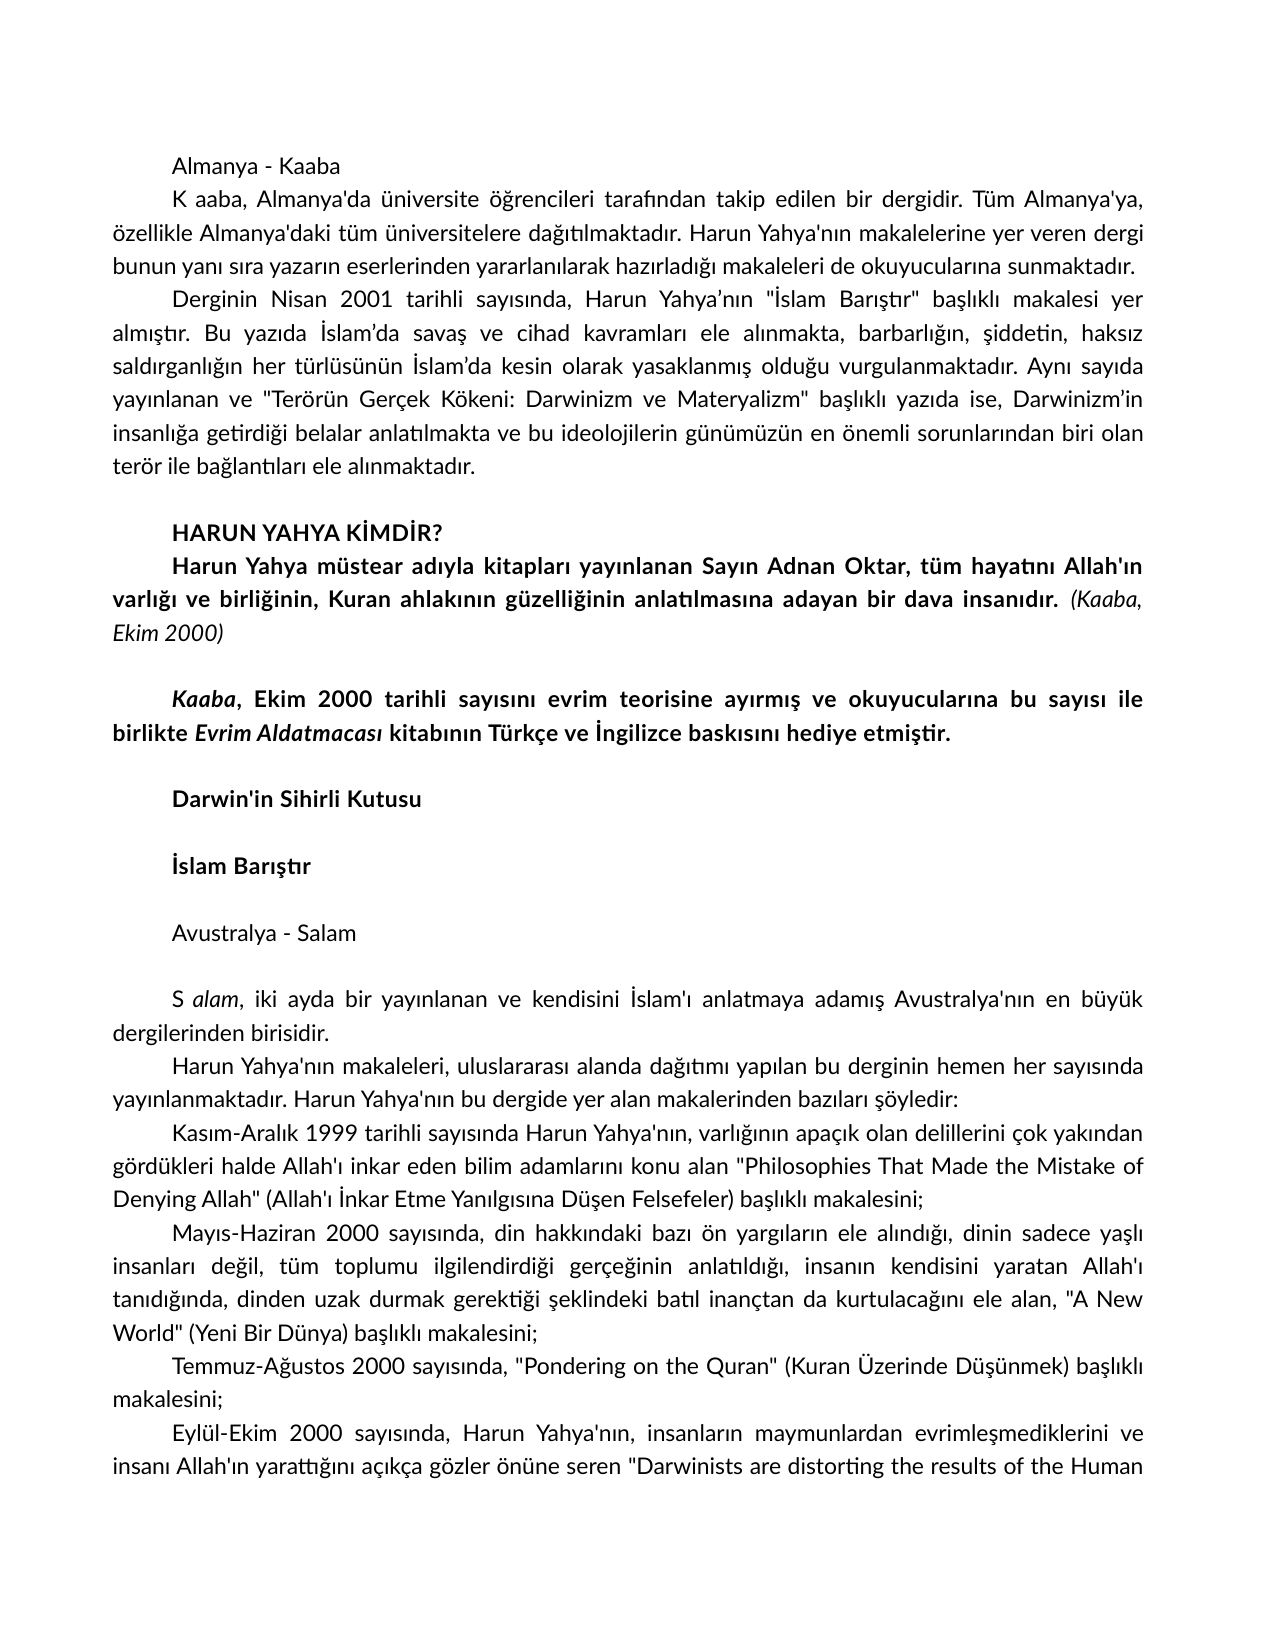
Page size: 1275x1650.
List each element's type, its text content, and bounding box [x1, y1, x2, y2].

text Almanya - Kaaba [112, 148, 1145, 181]
text Temmuz-Ağustos 2000 sayısında, "Pondering on the Quran" (Kuran Üzerinde Düşünmek) başlıklı makalesini; [112, 1348, 1145, 1414]
text Derginin Nisan 2001 tarihli sayısında, Harun Yahya’nın "İslam Barıştır" başlıklı makalesi yer almıştır. Bu yazıda İslam’da savaş ve cihad kavramları ele alınmakta, barbarlığın, şiddetin, haksız saldırganlığın her türlüsünün İslam’da kesin olarak yasaklanmış olduğu vurgulanmaktadır. Aynı sayıda yayınlanan ve "Terörün Gerçek Kökeni: Darwinizm ve Materyalizm" başlıklı yazıda ise, Darwinizm’in insanlığa getirdiği belalar anlatılmakta ve bu ideolojilerin günümüzün en önemli sorunlarından biri olan terör ile bağlantıları ele alınmaktadır. [112, 281, 1145, 481]
text HARUN YAHYA KİMDİR? [112, 514, 1145, 548]
text Kaaba, Almanya'da üniversite öğrencileri tarafından takip edilen bir dergidir. Tüm Almanya'ya, özellikle Almanya'daki tüm üniversitelere dağıtılmaktadır. Harun Yahya'nın makalelerine yer veren dergi bunun yanı sıra yazarın eserlerinden yararlanılarak hazırladığı makaleleri de okuyucularına sunmaktadır. [112, 181, 1145, 281]
text Kaaba, Ekim 2000 tarihli sayısını evrim teorisine ayırmış ve okuyucularına bu sayısı ile birlikte Evrim Aldatmacası kitabının Türkçe ve İngilizce baskısını hediye etmiştir. [112, 681, 1145, 748]
text Harun Yahya müstear adıyla kitapları yayınlanan Sayın Adnan Oktar, tüm hayatını Allah'ın varlığı ve birliğinin, Kuran ahlakının güzelliğinin anlatılmasına adayan bir dava insanıdır. (Kaaba, Ekim 2000) [112, 548, 1145, 648]
text Salam, iki ayda bir yayınlanan ve kendisini İslam'ı anlatmaya adamış Avustralya'nın en büyük dergilerinden birisidir. [112, 981, 1145, 1048]
text Kasım-Aralık 1999 tarihli sayısında Harun Yahya'nın, varlığının apaçık olan delillerini çok yakından gördükleri halde Allah'ı inkar eden bilim adamlarını konu alan "Philosophies That Made the Mistake of Denying Allah" (Allah'ı İnkar Etme Yanılgısına Düşen Felsefeler) başlıklı makalesini; [112, 1114, 1145, 1214]
text Eylül-Ekim 2000 sayısında, Harun Yahya'nın, insanların maymunlardan evrimleşmediklerini ve insanı Allah'ın yarattığını açıkça gözler önüne seren "Darwinists are distorting the results of the Human [112, 1414, 1145, 1481]
text Harun Yahya'nın makaleleri, uluslararası alanda dağıtımı yapılan bu derginin hemen her sayısında yayınlanmaktadır. Harun Yahya'nın bu dergide yer alan makalerinden bazıları şöyledir: [112, 1048, 1145, 1114]
text Avustralya - Salam [112, 914, 1145, 948]
text Mayıs-Haziran 2000 sayısında, din hakkındaki bazı ön yargıların ele alındığı, dinin sadece yaşlı insanları değil, tüm toplumu ilgilendirdiği gerçeğinin anlatıldığı, insanın kendisini yaratan Allah'ı tanıdığında, dinden uzak durmak gerektiği şeklindeki batıl inançtan da kurtulacağını ele alan, "A New World" (Yeni Bir Dünya) başlıklı makalesini; [112, 1214, 1145, 1348]
text İslam Barıştır [112, 848, 1145, 881]
text Darwin'in Sihirli Kutusu [112, 781, 1145, 814]
